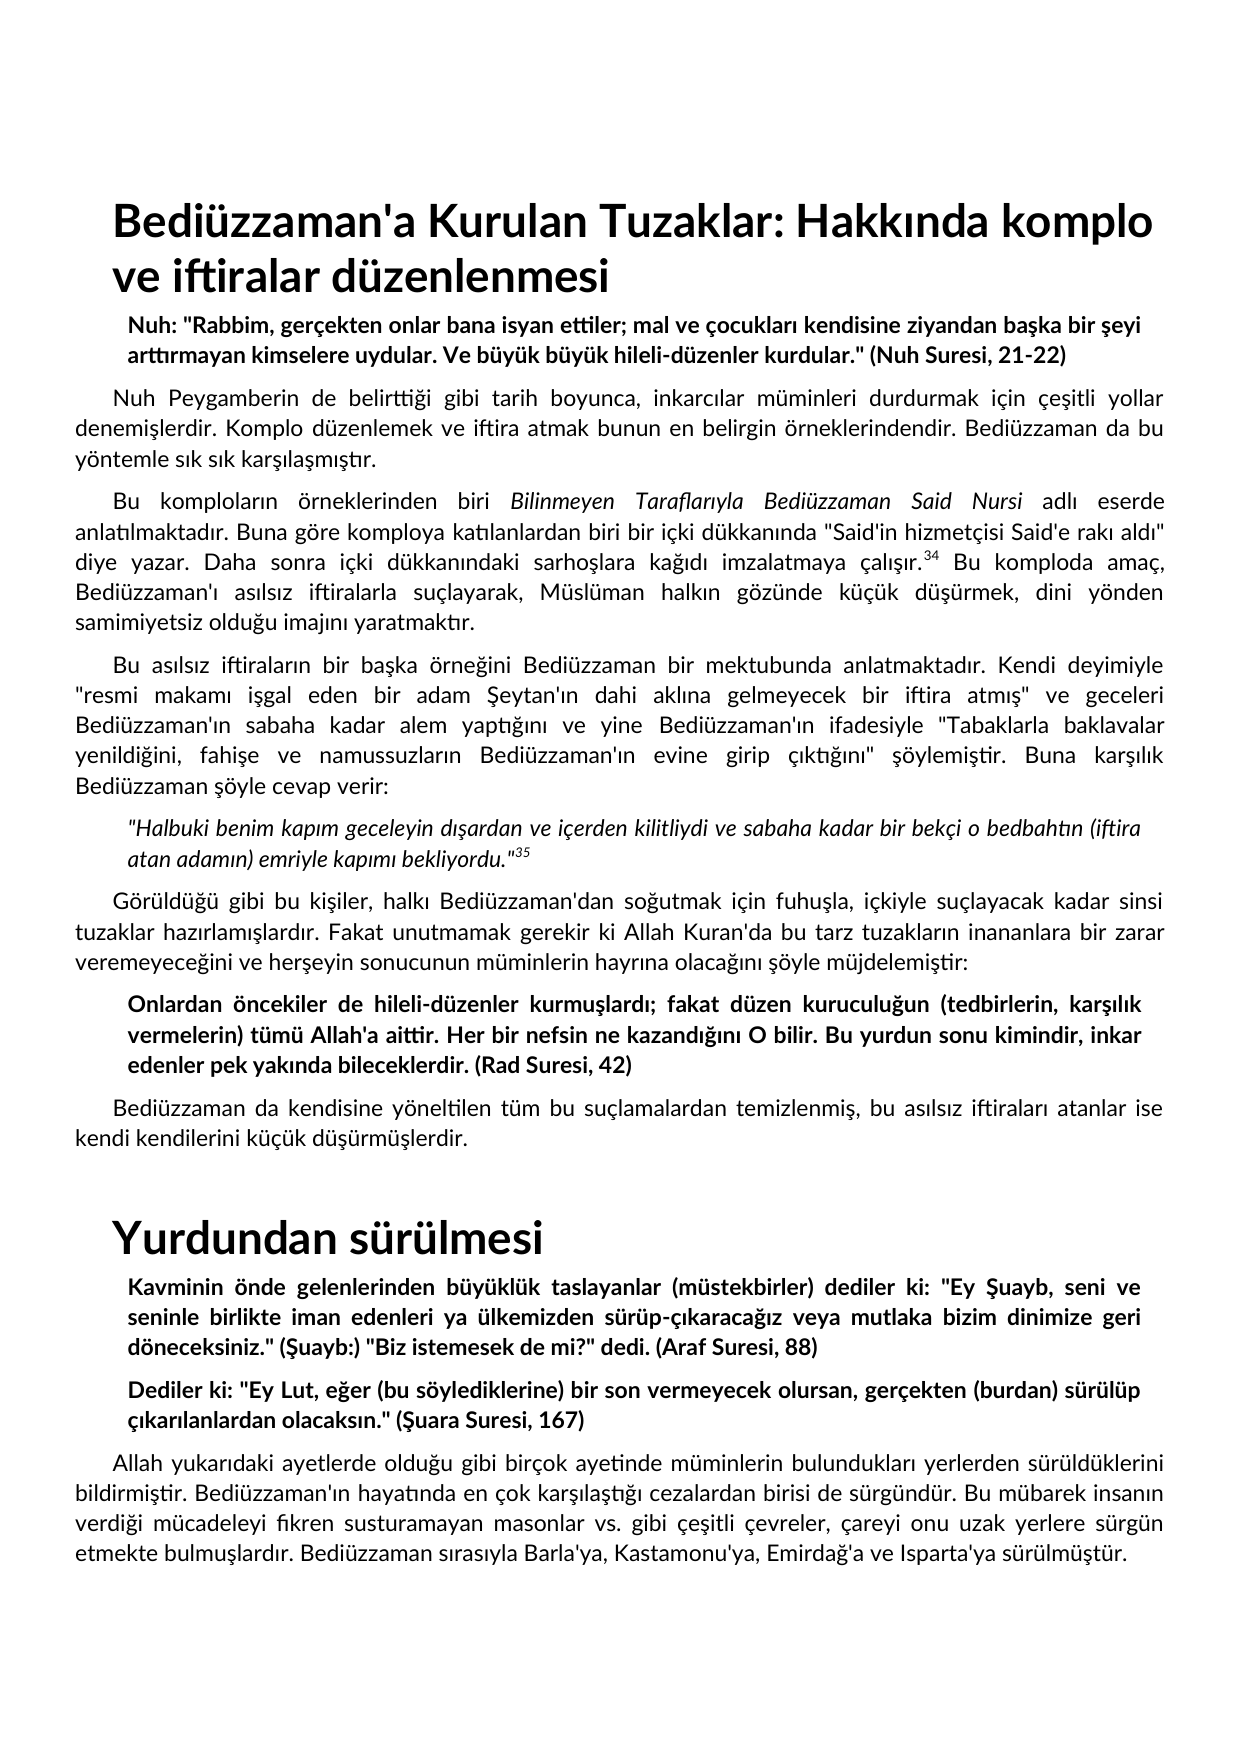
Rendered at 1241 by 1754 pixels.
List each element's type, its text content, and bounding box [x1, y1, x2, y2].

text Nuh: "Rabbim, gerçekten onlar bana isyan ettiler; mal ve çocukları kendisine ziyandan başka bir şeyi arttırmayan kimselere uydular. Ve büyük büyük hileli-düzenler kurdular." (Nuh Suresi, 21-22) [127, 311, 1143, 369]
text Görüldüğü gibi bu kişiler, halkı Bediüzzaman'dan soğutmak için fuhuşla, içkiyle suçlayacak kadar sinsi tuzaklar hazırlamışlardır. Fakat unutmamak gerekir ki Allah Kuran'da bu tarz tuzakların inananlara bir zarar veremeyeceğini ve herşeyin sonucunun müminlerin hayrına olacağını şöyle müjdelemiştir: [75, 887, 1165, 975]
text Bediüzzaman da kendisine yöneltilen tüm bu suçlamalardan temizlenmiş, bu asılsız iftiraları atanlar ise kendi kendilerini küçük düşürmüşlerdir. [75, 1093, 1165, 1151]
text Onlardan öncekiler de hileli-düzenler kurmuşlardı; fakat düzen kuruculuğun (tedbirlerin, karşılık vermelerin) tümü Allah'a aittir. Her bir nefsin ne kazandığını O bilir. Bu yurdun sonu kimindir, inkar edenler pek yakında bileceklerdir. (Rad Suresi, 42) [127, 990, 1143, 1078]
text Allah yukarıdaki ayetlerde olduğu gibi birçok ayetinde müminlerin bulundukları yerlerden sürüldüklerini bildirmiştir. Bediüzzaman'ın hayatında en çok karşılaştığı cezalardan birisi de sürgündür. Bu mübarek insanın verdiği mücadeleyi fikren susturamayan masonlar vs. gibi çeşitli çevreler, çareyi onu uzak yerlere sürgün etmekte bulmuşlardır. Bediüzzaman sırasıyla Barla'ya, Kastamonu'ya, Emirdağ'a ve Isparta'ya sürülmüştür. [75, 1448, 1165, 1566]
text Dediler ki: "Ey Lut, eğer (bu söylediklerine) bir son vermeyecek olursan, gerçekten (burdan) sürülüp çıkarılanlardan olacaksın." (Şuara Suresi, 167) [127, 1375, 1143, 1433]
text Nuh Peygamberin de belirttiği gibi tarih boyunca, inkarcılar müminleri durdurmak için çeşitli yollar denemişlerdir. Komplo düzenlemek ve iftira atmak bunun en belirgin örneklerindendir. Bediüzzaman da bu yöntemle sık sık karşılaşmıştır. [75, 384, 1165, 472]
subtitle Yurdundan sürülmesi [112, 1209, 1165, 1264]
text "Halbuki benim kapım geceleyin dışardan ve içerden kilitliydi ve sabaha kadar bir bekçi o bedbahtın (iftira atan adamın) emriyle kapımı bekliyordu."35 [127, 814, 1143, 872]
text Bu asılsız iftiraların bir başka örneğini Bediüzzaman bir mektubunda anlatmaktadır. Kendi deyimiyle "resmi makamı işgal eden bir adam Şeytan'ın dahi aklına gelmeyecek bir iftira atmış" ve geceleri Bediüzzaman'ın sabaha kadar alem yaptığını ve yine Bediüzzaman'ın ifadesiyle "Tabaklarla baklavalar yenildiğini, fahişe ve namussuzların Bediüzzaman'ın evine girip çıktığını" şöylemiştir. Buna karşılık Bediüzzaman şöyle cevap verir: [75, 651, 1165, 799]
text Bu komploların örneklerinden biri Bilinmeyen Taraflarıyla Bediüzzaman Said Nursi adlı eserde anlatılmaktadır. Buna göre komploya katılanlardan biri bir içki dükkanında "Said'in hizmetçisi Said'e rakı aldı" diye yazar. Daha sonra içki dükkanındaki sarhoşlara kağıdı imzalatmaya çalışır.34 Bu komploda amaç, Bediüzzaman'ı asılsız iftiralarla suçlayarak, Müslüman halkın gözünde küçük düşürmek, dini yönden samimiyetsiz olduğu imajını yaratmaktır. [75, 487, 1165, 635]
text Kavminin önde gelenlerinden büyüklük taslayanlar (müstekbirler) dediler ki: "Ey Şuayb, seni ve seninle birlikte iman edenleri ya ülkemizden sürüp-çıkaracağız veya mutlaka bizim dinimize geri döneceksiniz." (Şuayb:) "Biz istemesek de mi?" dedi. (Araf Suresi, 88) [127, 1272, 1143, 1360]
subtitle Bediüzzaman'a Kurulan Tuzaklar: Hakkında komplo ve iftiralar düzenlenmesi [112, 193, 1165, 303]
